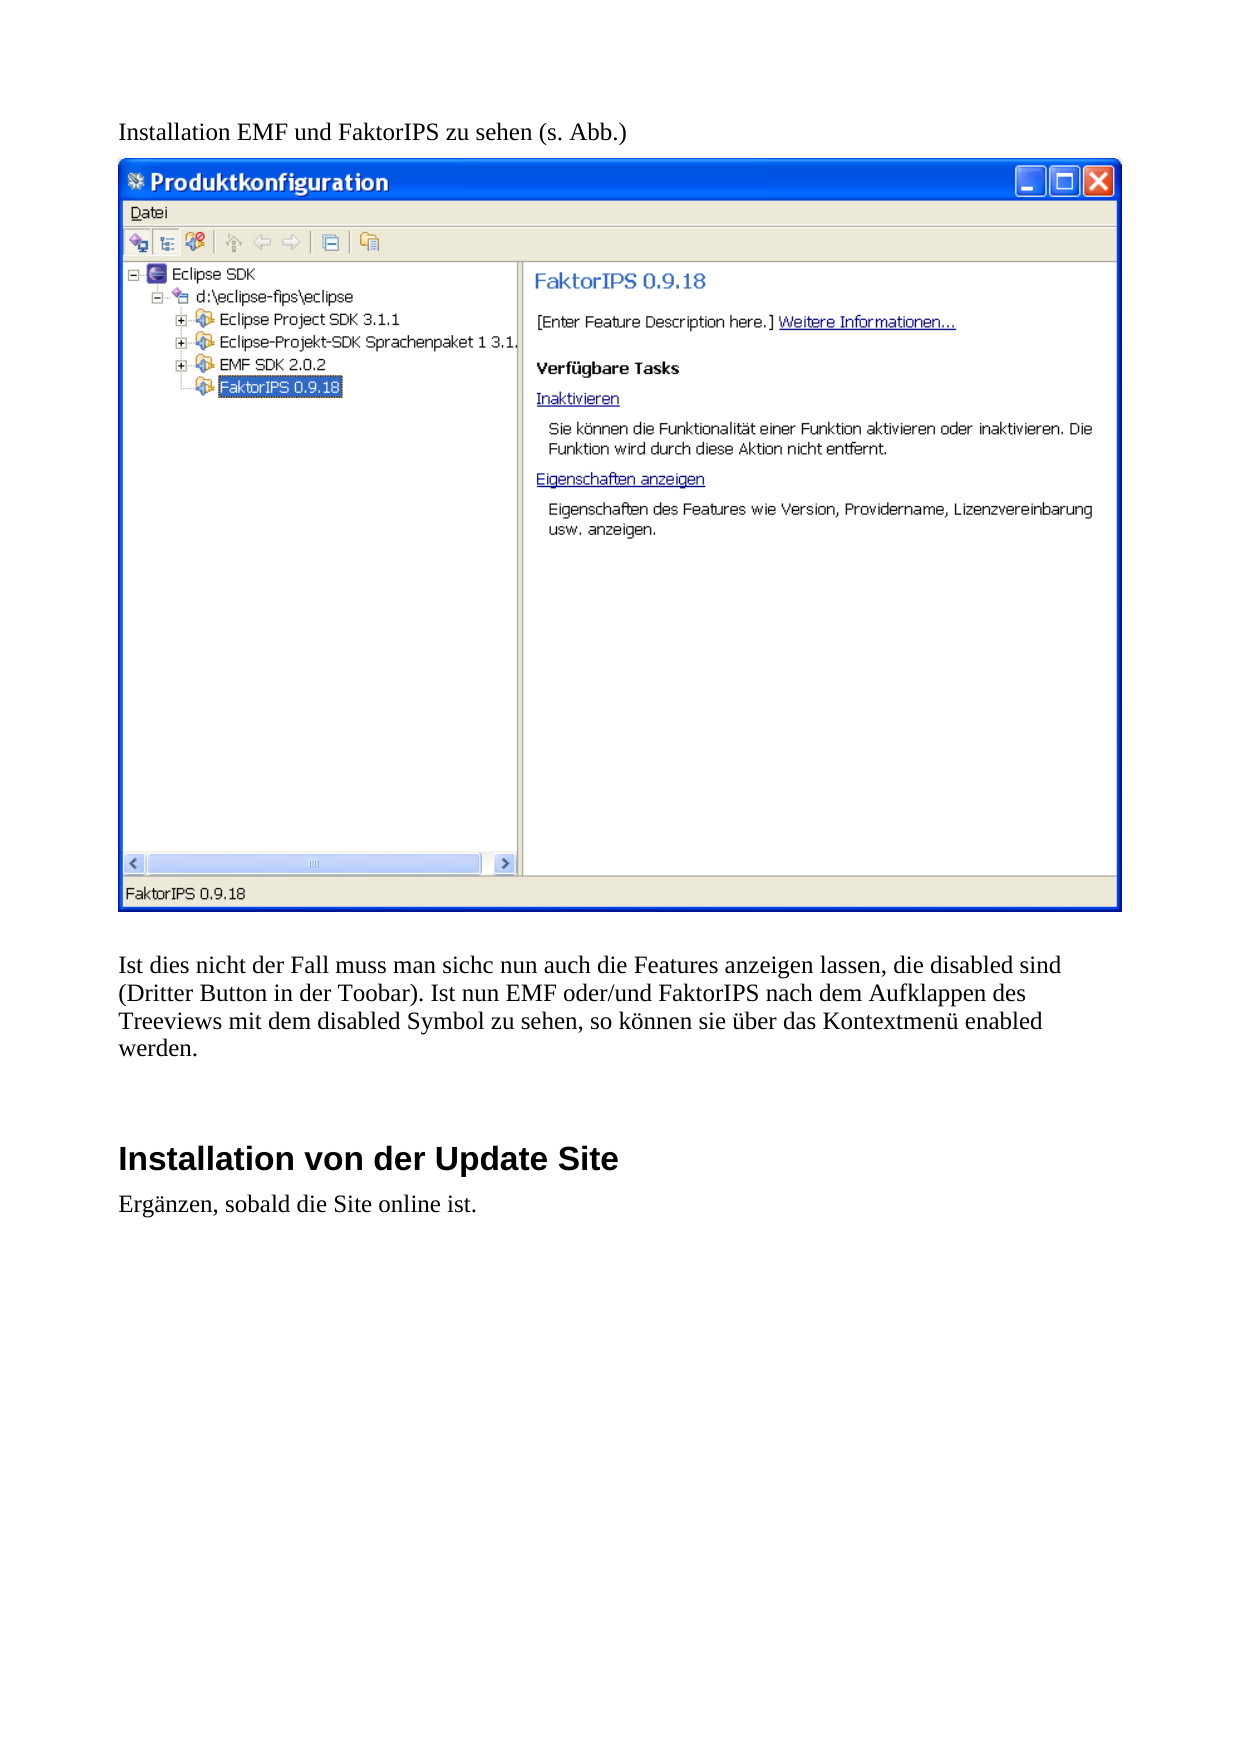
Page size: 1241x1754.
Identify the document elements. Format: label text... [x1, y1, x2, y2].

subtitle Installation von der Update Site [118, 1140, 1122, 1177]
text Ist dies nicht der Fall muss man sichc nun auch die Features anzeigen lassen, die disabled sind (Dritter Button in der Toobar). Ist nun EMF oder/und FaktorIPS nach dem Aufklappen des Treeviews mit dem disabled Symbol zu sehen, so können sie über das Kontextmenü enabled werden. [118, 951, 1122, 1062]
text Ergänzen, sobald die Site online ist. [118, 1190, 1122, 1218]
picture [118, 158, 1122, 912]
text Installation EMF und FaktorIPS zu sehen (s. Abb.) [118, 118, 1122, 146]
